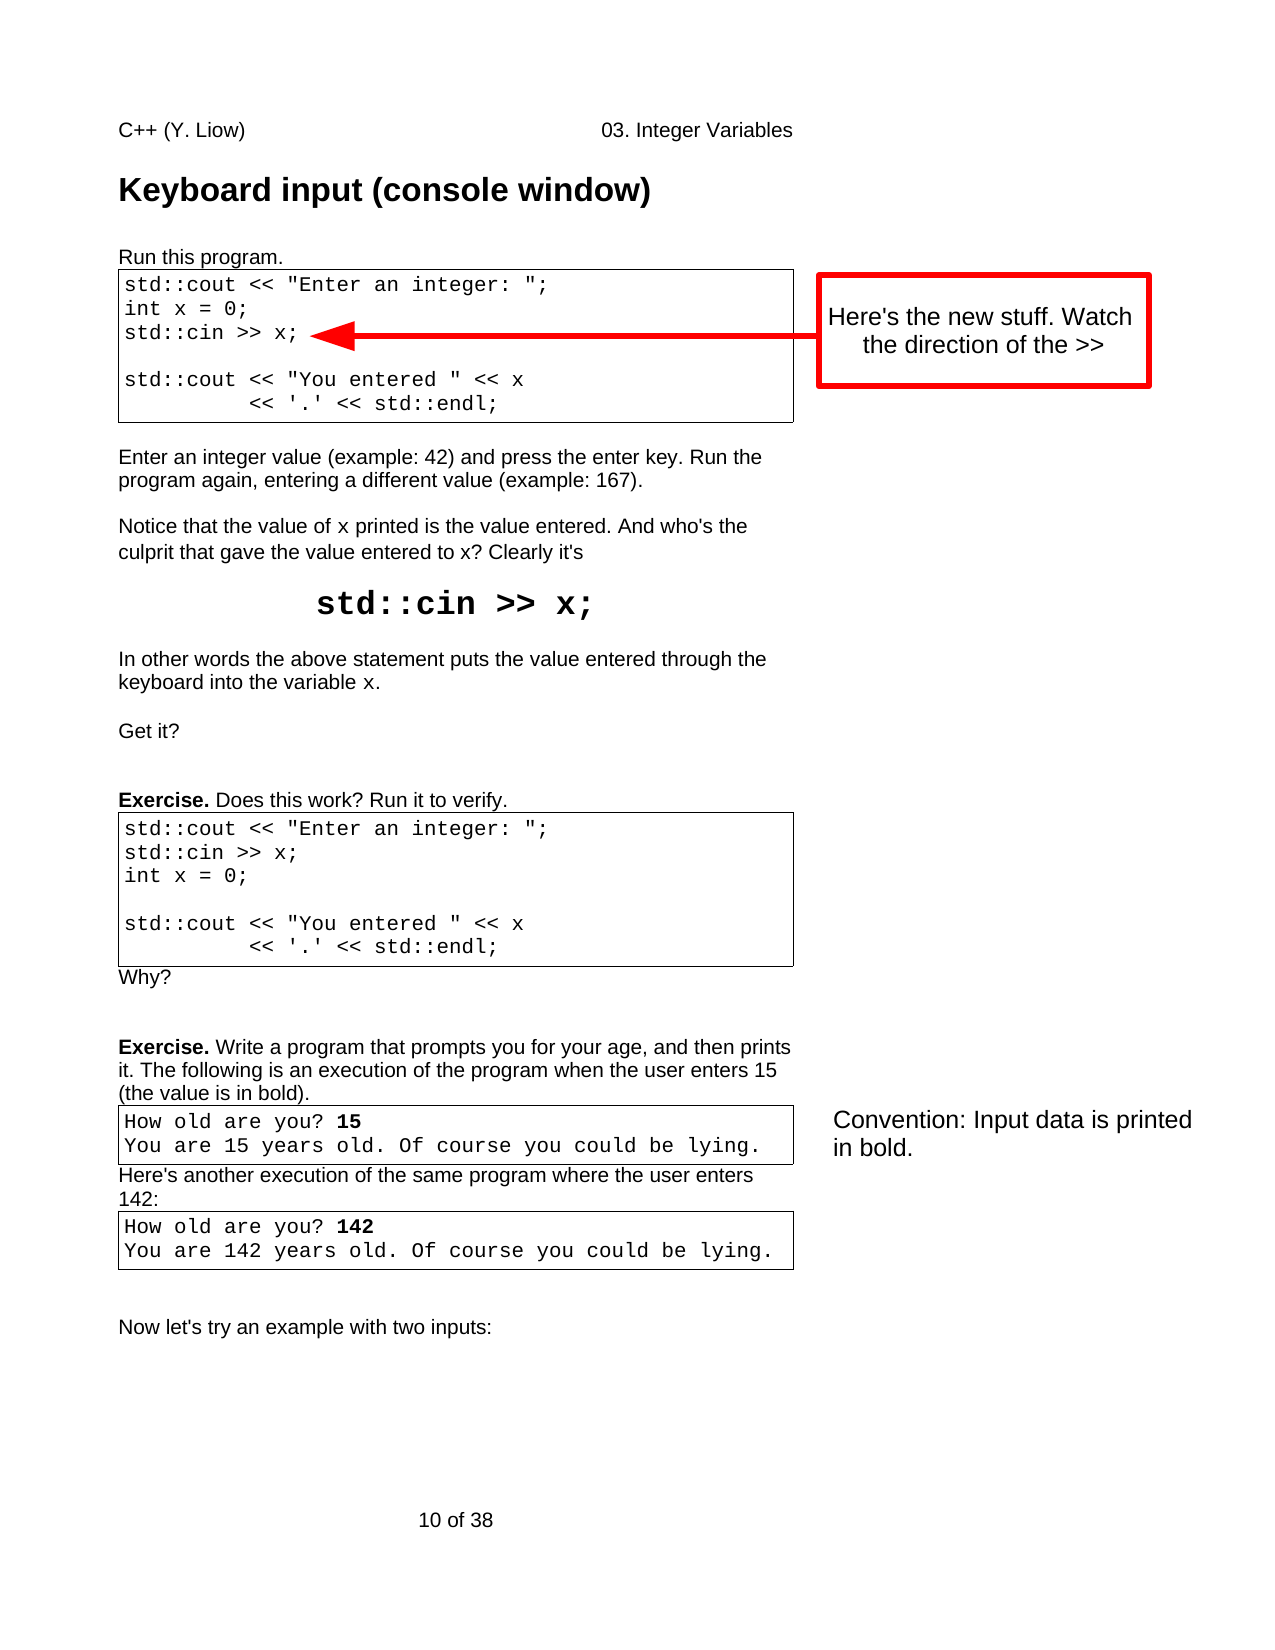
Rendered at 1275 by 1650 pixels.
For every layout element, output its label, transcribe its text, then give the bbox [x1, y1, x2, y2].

table_header How old are you? 142 You are 142 years old. Of course you could be lying. [119, 1212, 793, 1269]
text Exercise. Write a program that prompts you for your age, and then prints it. The following is an execution of the program when the user enters 15 (the value is in bold). [118, 1035, 793, 1105]
table_header std::cout << "Enter an integer: "; std::cin >> x; int x = 0; std::cout << "You entered " << x << '.' << std::endl; [119, 813, 793, 966]
text Notice that the value of x printed is the value entered. And who's the culprit that gave the value entered to x? Clearly it's [118, 515, 793, 563]
text Keyboard input (console window) [118, 171, 793, 208]
text Run this program. [118, 245, 793, 269]
text std::cin >> x; [118, 587, 793, 624]
table_header std::cout << "Enter an integer: "; int x = 0; std::cin >> x; std::cout << "You entered " << x << '.' << std::endl; [119, 270, 793, 422]
text Exercise. Does this work? Run it to verify. [118, 789, 793, 812]
text Get it? [118, 719, 793, 742]
text Enter an integer value (example: 42) and press the enter key. Run the program again, entering a different value (example: 167). [118, 445, 793, 492]
text Here's another execution of the same program where the user enters 142: [118, 1165, 793, 1211]
text In other words the above statement puts the value entered through the keyboard into the variable x. [118, 648, 793, 696]
text Why? [118, 967, 793, 989]
table_header How old are you? 15 You are 15 years old. Of course you could be lying. [119, 1106, 793, 1164]
text Now let's try an example with two inputs: [118, 1316, 793, 1339]
